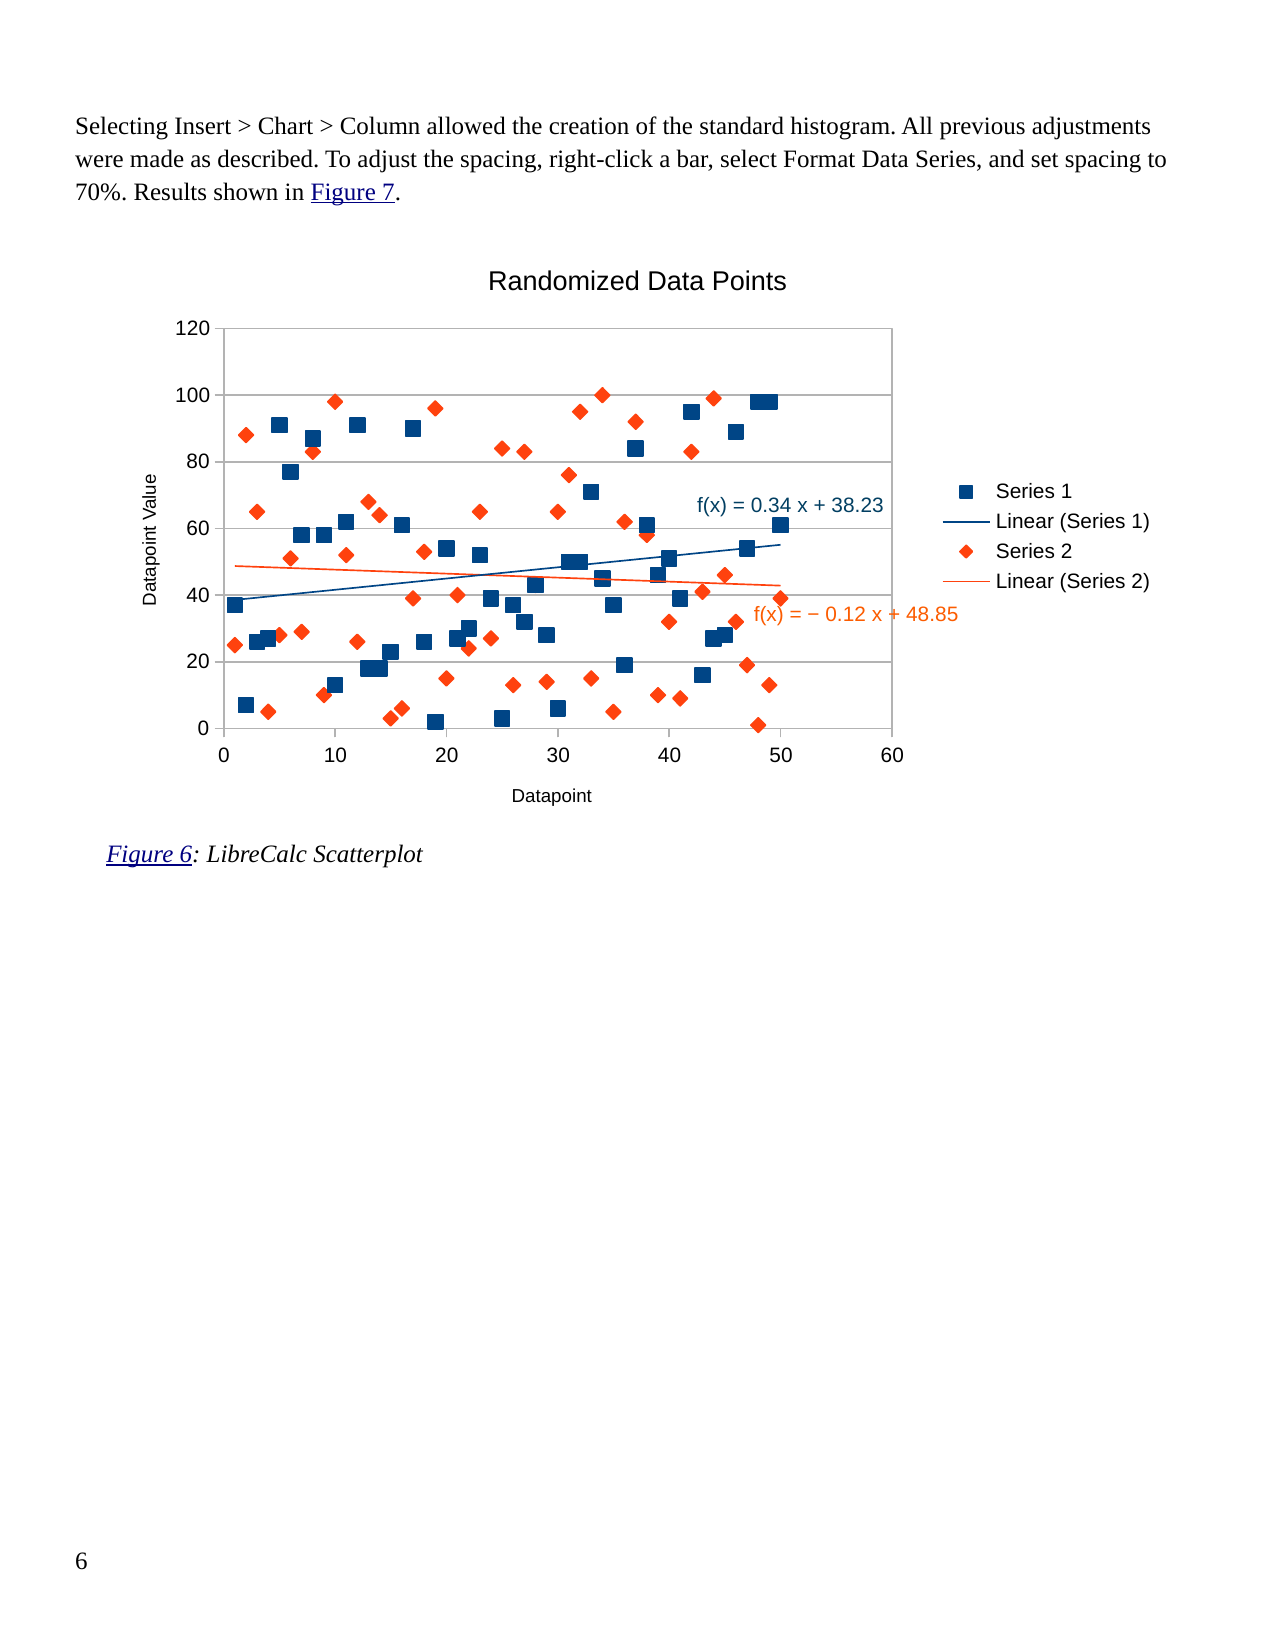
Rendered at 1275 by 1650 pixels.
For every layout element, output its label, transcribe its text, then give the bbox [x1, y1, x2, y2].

text Figure 6: LibreCalc Scatterplot [106, 834, 1169, 868]
text Selecting Insert > Chart > Column allowed the creation of the standard histogram. All previous adjustments were made as described. To adjust the spacing, right-click a bar, select Format Data Series, and set spacing to 70%. Results shown in Figure 7. [75, 111, 1200, 206]
